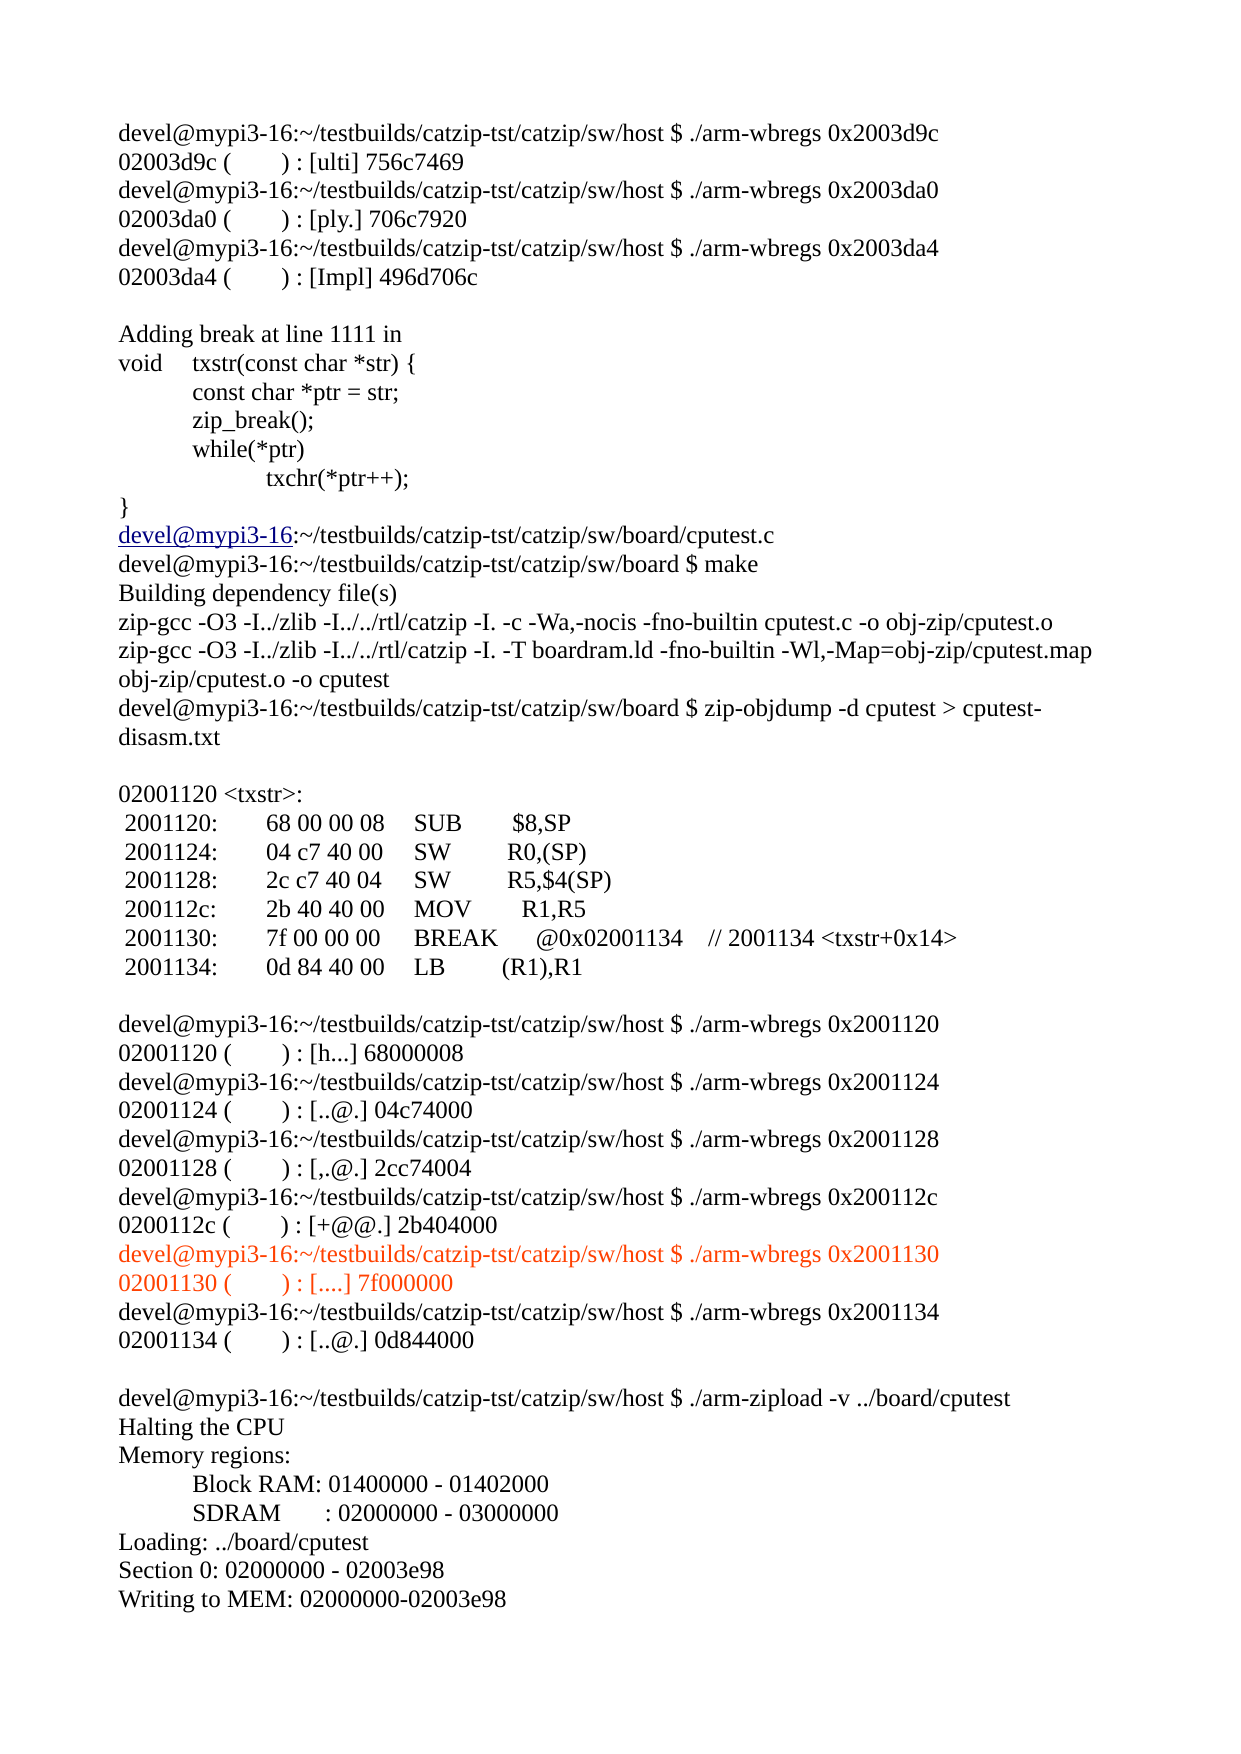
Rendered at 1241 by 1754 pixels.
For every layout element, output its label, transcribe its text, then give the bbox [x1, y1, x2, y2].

text devel@mypi3-16:~/testbuilds/catzip-tst/catzip/sw/host $ ./arm-wbregs 0x2001128 [118, 1124, 1122, 1153]
text 2001134: 0d 84 40 00 LB (R1),R1 [118, 952, 1122, 981]
text 02003d9c ( ) : [ulti] 756c7469 [118, 147, 1122, 176]
text 02001128 ( ) : [,.@.] 2cc74004 [118, 1153, 1122, 1182]
text void txstr(const char *str) { [118, 348, 1122, 377]
text 200112c: 2b 40 40 00 MOV R1,R5 [118, 894, 1122, 923]
text Block RAM: 01400000 - 01402000 [118, 1469, 1122, 1498]
text devel@mypi3-16:~/testbuilds/catzip-tst/catzip/sw/host $ ./arm-zipload -v ../board/cputest [118, 1383, 1122, 1412]
text 02001120 <txstr>: [118, 779, 1122, 808]
text Writing to MEM: 02000000-02003e98 [118, 1584, 1122, 1613]
text devel@mypi3-16:~/testbuilds/catzip-tst/catzip/sw/board $ make [118, 549, 1122, 578]
text devel@mypi3-16:~/testbuilds/catzip-tst/catzip/sw/host $ ./arm-wbregs 0x2003da4 [118, 233, 1122, 262]
text Memory regions: [118, 1441, 1122, 1469]
text zip-gcc -O3 -I../zlib -I../../rtl/catzip -I. -c -Wa,-nocis -fno-builtin cputest.c -o obj-zip/cputest.o [118, 607, 1122, 636]
text Building dependency file(s) [118, 578, 1122, 607]
text } [118, 492, 1122, 521]
text 0200112c ( ) : [+@@.] 2b404000 [118, 1211, 1122, 1239]
text 2001124: 04 c7 40 00 SW R0,(SP) [118, 837, 1122, 866]
text devel@mypi3-16:~/testbuilds/catzip-tst/catzip/sw/host $ ./arm-wbregs 0x2001120 [118, 1009, 1122, 1038]
text 2001128: 2c c7 40 04 SW R5,$4(SP) [118, 866, 1122, 894]
text while(*ptr) [118, 434, 1122, 463]
text devel@mypi3-16:~/testbuilds/catzip-tst/catzip/sw/host $ ./arm-wbregs 0x2001134 [118, 1297, 1122, 1326]
text 2001120: 68 00 00 08 SUB $8,SP [118, 808, 1122, 837]
text 2001130: 7f 00 00 00 BREAK @0x02001134 // 2001134 <txstr+0x14> [118, 923, 1122, 952]
text zip-gcc -O3 -I../zlib -I../../rtl/catzip -I. -T boardram.ld -fno-builtin -Wl,-Map=obj-zip/cputest.map obj-zip/cputest.o -o cputest [118, 636, 1122, 693]
text txchr(*ptr++); [118, 463, 1122, 492]
text devel@mypi3-16:~/testbuilds/catzip-tst/catzip/sw/host $ ./arm-wbregs 0x2003d9c [118, 118, 1122, 147]
text Section 0: 02000000 - 02003e98 [118, 1556, 1122, 1584]
text devel@mypi3-16:~/testbuilds/catzip-tst/catzip/sw/host $ ./arm-wbregs 0x2001130 [118, 1239, 1122, 1268]
text const char *ptr = str; [118, 377, 1122, 406]
text 02003da0 ( ) : [ply.] 706c7920 [118, 204, 1122, 233]
text 02003da4 ( ) : [Impl] 496d706c [118, 262, 1122, 291]
text 02001130 ( ) : [....] 7f000000 [118, 1268, 1122, 1297]
text devel@mypi3-16:~/testbuilds/catzip-tst/catzip/sw/board $ zip-objdump -d cputest > cputest-disasm.txt [118, 693, 1122, 751]
text Loading: ../board/cputest [118, 1527, 1122, 1556]
text devel@mypi3-16:~/testbuilds/catzip-tst/catzip/sw/host $ ./arm-wbregs 0x2001124 [118, 1067, 1122, 1096]
text devel@mypi3-16:~/testbuilds/catzip-tst/catzip/sw/host $ ./arm-wbregs 0x200112c [118, 1182, 1122, 1211]
text 02001134 ( ) : [..@.] 0d844000 [118, 1326, 1122, 1354]
text Halting the CPU [118, 1412, 1122, 1441]
text 02001124 ( ) : [..@.] 04c74000 [118, 1096, 1122, 1124]
text devel@mypi3-16:~/testbuilds/catzip-tst/catzip/sw/host $ ./arm-wbregs 0x2003da0 [118, 176, 1122, 204]
text devel@mypi3-16:~/testbuilds/catzip-tst/catzip/sw/board/cputest.c [118, 521, 1122, 549]
text SDRAM : 02000000 - 03000000 [118, 1498, 1122, 1527]
text 02001120 ( ) : [h...] 68000008 [118, 1038, 1122, 1067]
text Adding break at line 1111 in [118, 319, 1122, 348]
text zip_break(); [118, 406, 1122, 434]
